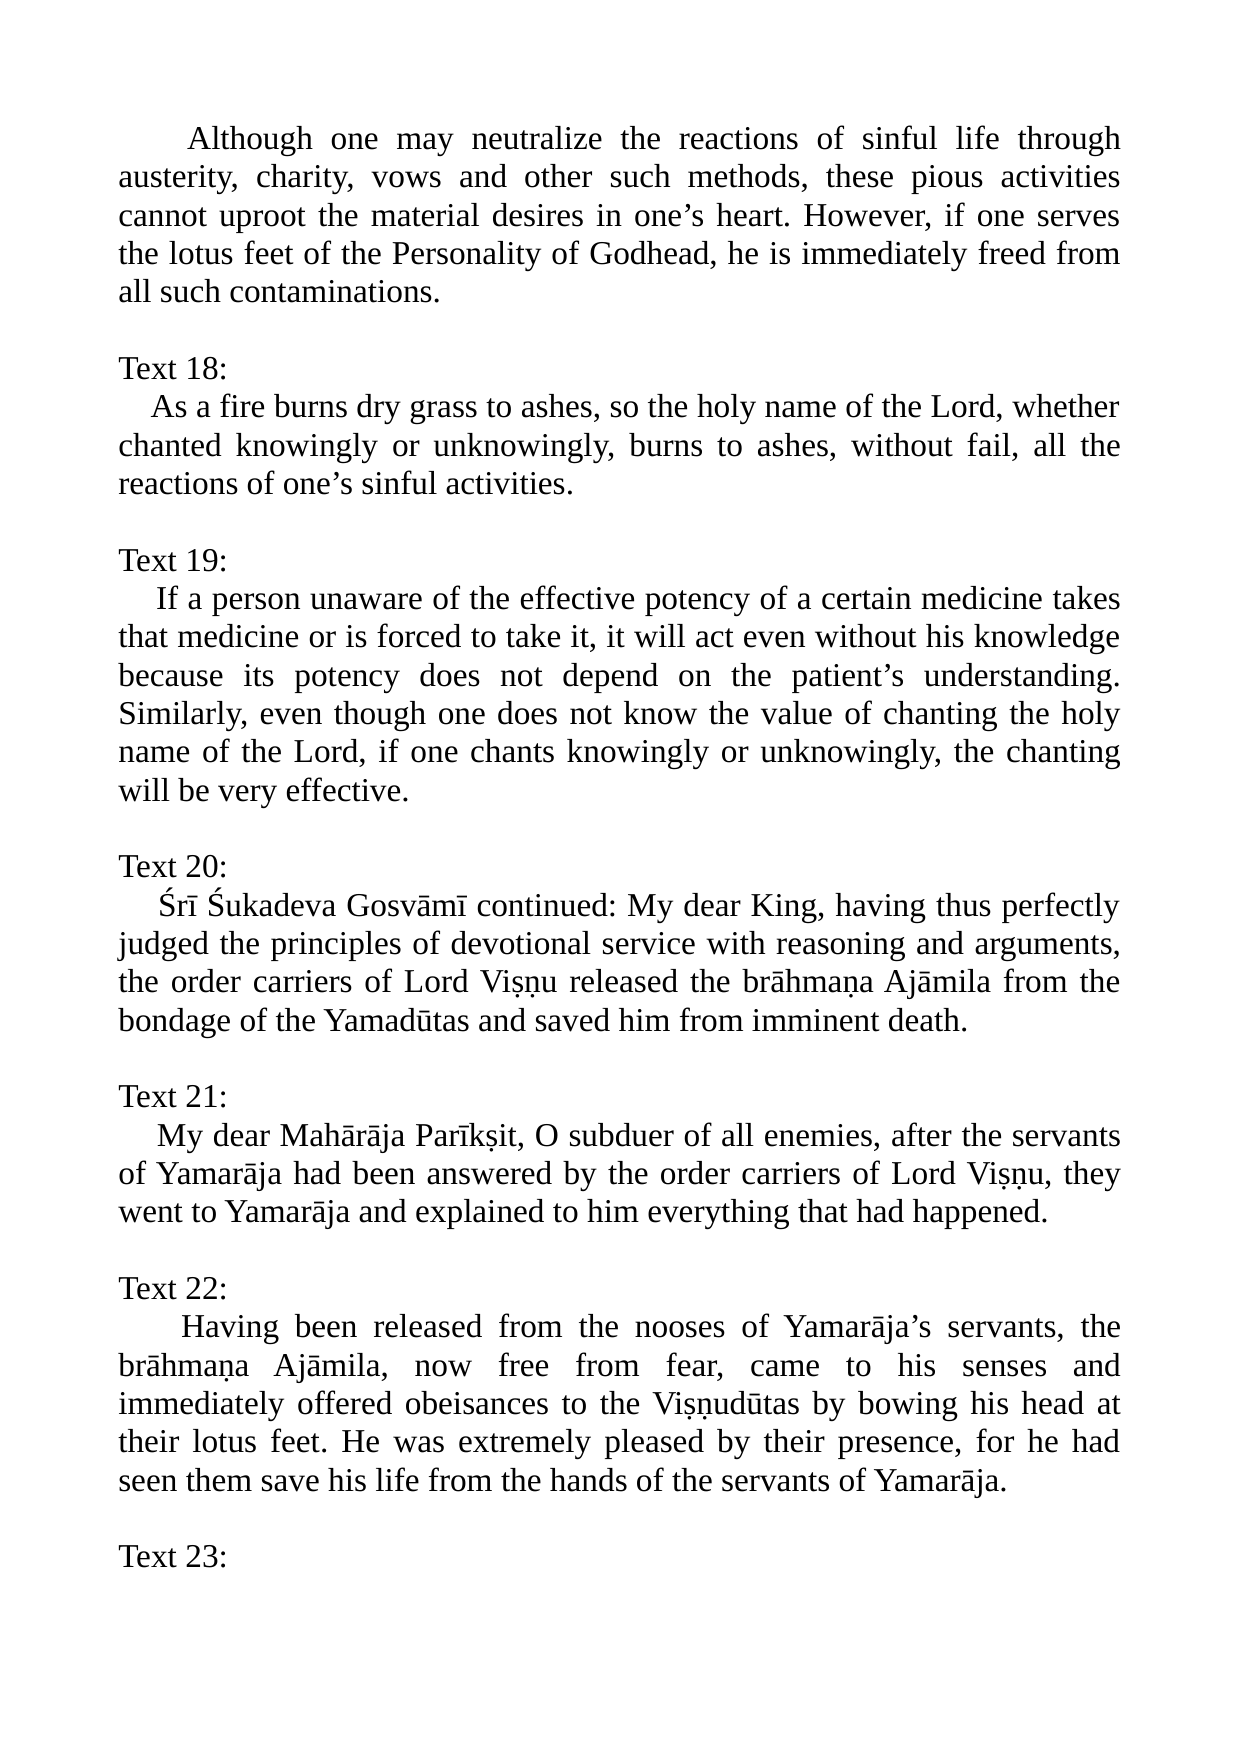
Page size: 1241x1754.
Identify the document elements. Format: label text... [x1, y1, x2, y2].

text My dear Mahārāja Parīkṣit, O subduer of all enemies, after the servants of Yamarāja had been answered by the order carriers of Lord Viṣṇu, they went to Yamarāja and explained to him everything that had happened. [118, 1115, 1122, 1230]
text Text 18: [118, 348, 1122, 386]
text Having been released from the nooses of Yamarāja’s servants, the brāhmaṇa Ajāmila, now free from fear, came to his senses and immediately offered obeisances to the Viṣṇudūtas by bowing his head at their lotus feet. He was extremely pleased by their presence, for he had seen them save his life from the hands of the servants of Yamarāja. [118, 1306, 1122, 1498]
text Text 22: [118, 1268, 1122, 1306]
text As a fire burns dry grass to ashes, so the holy name of the Lord, whether chanted knowingly or unknowingly, burns to ashes, without fail, all the reactions of one’s sinful activities. [118, 386, 1122, 501]
text Text 23: [118, 1536, 1122, 1575]
text Text 19: [118, 540, 1122, 578]
text If a person unaware of the effective potency of a certain medicine takes that medicine or is forced to take it, it will act even without his knowledge because its potency does not depend on the patient’s understanding. Similarly, even though one does not know the value of chanting the holy name of the Lord, if one chants knowingly or unknowingly, the chanting will be very effective. [118, 578, 1122, 808]
text Text 20: [118, 846, 1122, 885]
text Text 21: [118, 1076, 1122, 1115]
text Although one may neutralize the reactions of sinful life through austerity, charity, vows and other such methods, these pious activities cannot uproot the material desires in one’s heart. However, if one serves the lotus feet of the Personality of Godhead, he is immediately freed from all such contaminations. [118, 118, 1122, 310]
text Śrī Śukadeva Gosvāmī continued: My dear King, having thus perfectly judged the principles of devotional service with reasoning and arguments, the order carriers of Lord Viṣṇu released the brāhmaṇa Ajāmila from the bondage of the Yamadūtas and saved him from imminent death. [118, 885, 1122, 1038]
